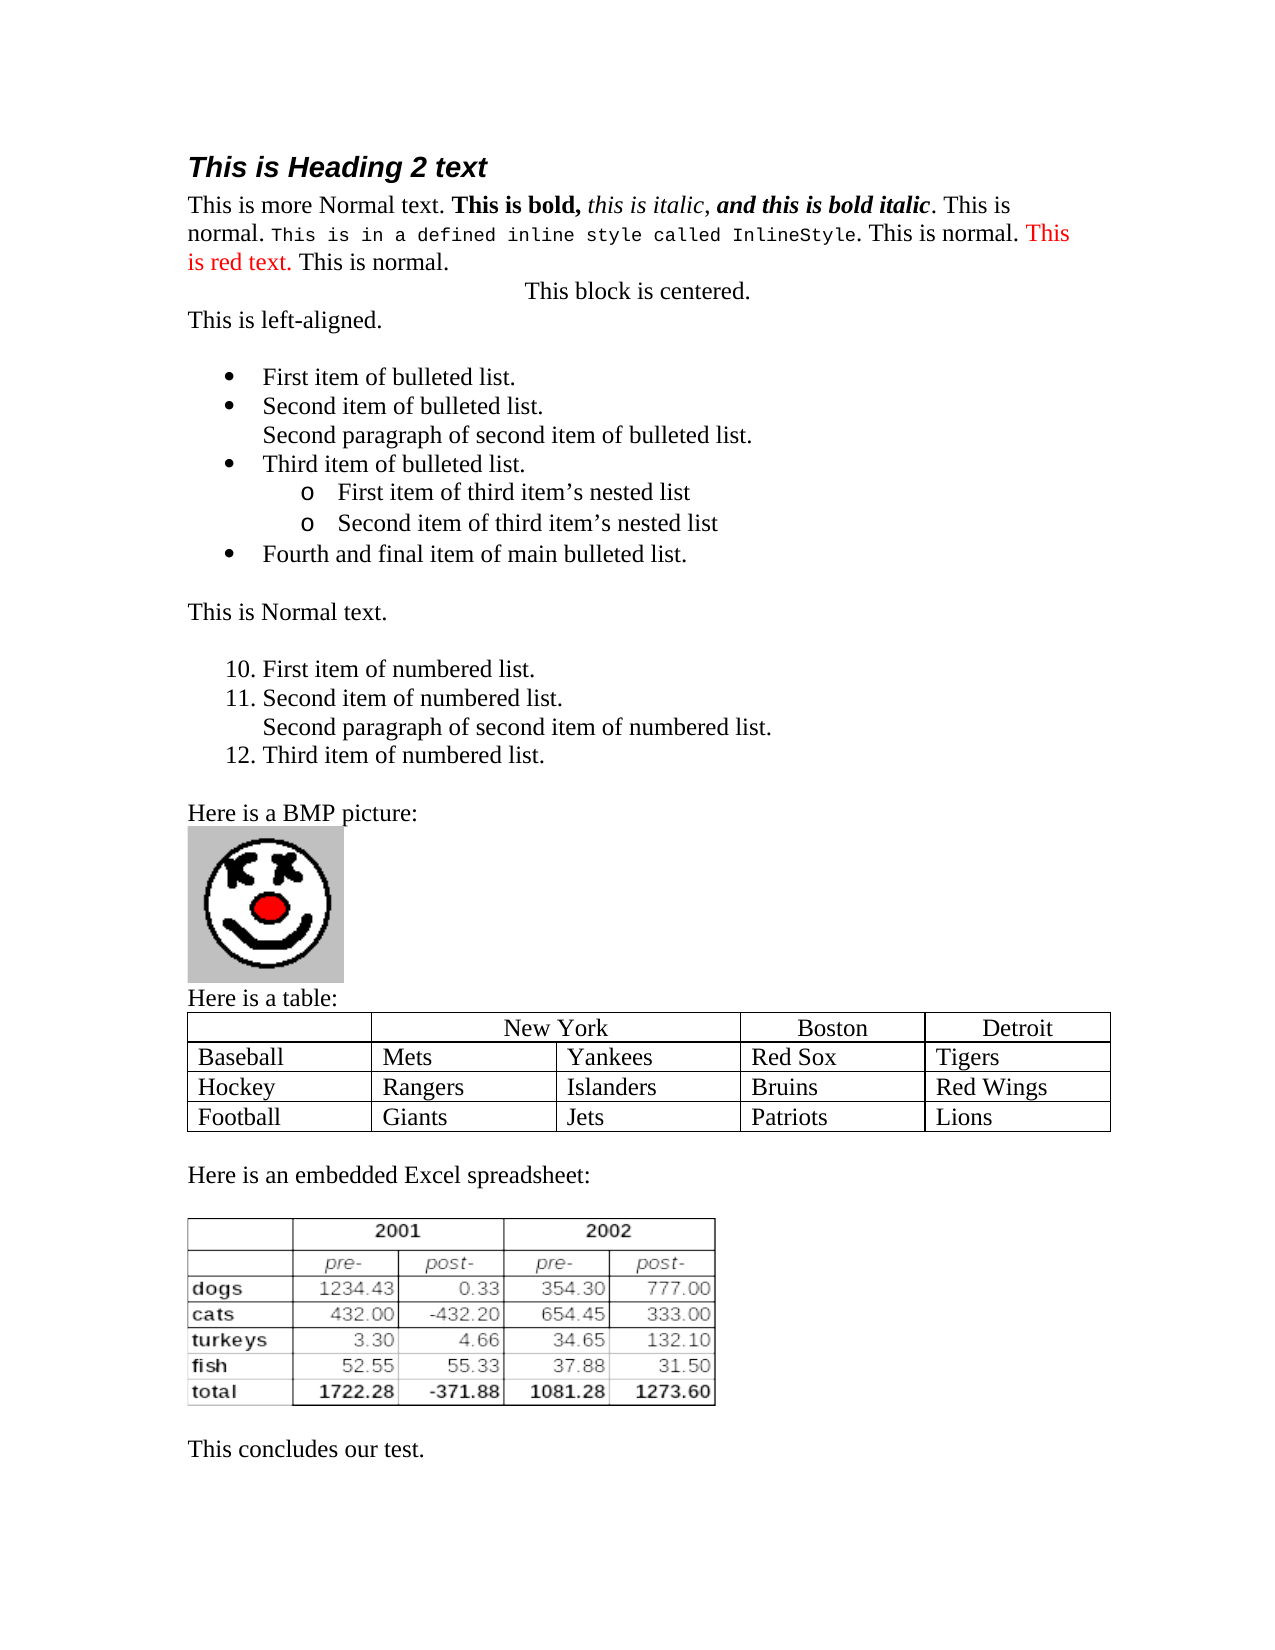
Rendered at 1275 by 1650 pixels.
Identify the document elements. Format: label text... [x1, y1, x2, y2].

text Here is a BMP picture: [187, 798, 1087, 827]
table_header [188, 1013, 371, 1041]
text Here is a table: [187, 983, 1087, 1012]
table_cell Red Sox [741, 1043, 924, 1071]
text This is more Normal text. This is bold, this is italic, and this is bold italic. This is normal. This is in a defined inline style called InlineStyle. This is normal. This is red text. This is normal. [187, 190, 1087, 276]
table_header Detroit [926, 1013, 1110, 1041]
table_cell Hockey [188, 1072, 371, 1101]
text This is Normal text. [187, 597, 1087, 625]
list Second item of bulleted list. [225, 391, 1087, 420]
list First item of numbered list. [225, 654, 1087, 683]
table_cell Mets [372, 1043, 556, 1071]
table_header Boston [741, 1013, 924, 1041]
text This concludes our test. [187, 1434, 1087, 1463]
table_cell Yankees [557, 1043, 740, 1071]
list Second item of third item’s nested list [300, 508, 1087, 539]
table_cell Jets [557, 1102, 740, 1131]
table_cell Tigers [926, 1043, 1110, 1071]
subtitle This is Heading 2 text [187, 150, 1087, 183]
table_cell Patriots [741, 1102, 924, 1131]
table_cell Red Wings [926, 1072, 1110, 1101]
text Second paragraph of second item of numbered list. [262, 712, 1087, 740]
table_cell Giants [372, 1102, 556, 1131]
table_cell Rangers [372, 1072, 556, 1101]
table_cell Football [188, 1102, 371, 1131]
list Fourth and final item of main bulleted list. [225, 539, 1087, 568]
list First item of bulleted list. [225, 362, 1087, 391]
text Second paragraph of second item of bulleted list. [262, 420, 1087, 449]
list Second item of numbered list. [225, 683, 1087, 712]
table_cell Islanders [557, 1072, 740, 1101]
table_cell Lions [926, 1102, 1110, 1131]
text Here is an embedded Excel spreadsheet: [187, 1161, 1087, 1189]
list Third item of numbered list. [225, 740, 1087, 769]
table_header New York [372, 1013, 740, 1041]
text This block is centered. [187, 276, 1087, 305]
table_cell Bruins [741, 1072, 924, 1101]
list Third item of bulleted list. [225, 449, 1087, 477]
text This is left-aligned. [187, 305, 1087, 334]
table_cell Baseball [188, 1043, 371, 1071]
list First item of third item’s nested list [300, 477, 1087, 508]
